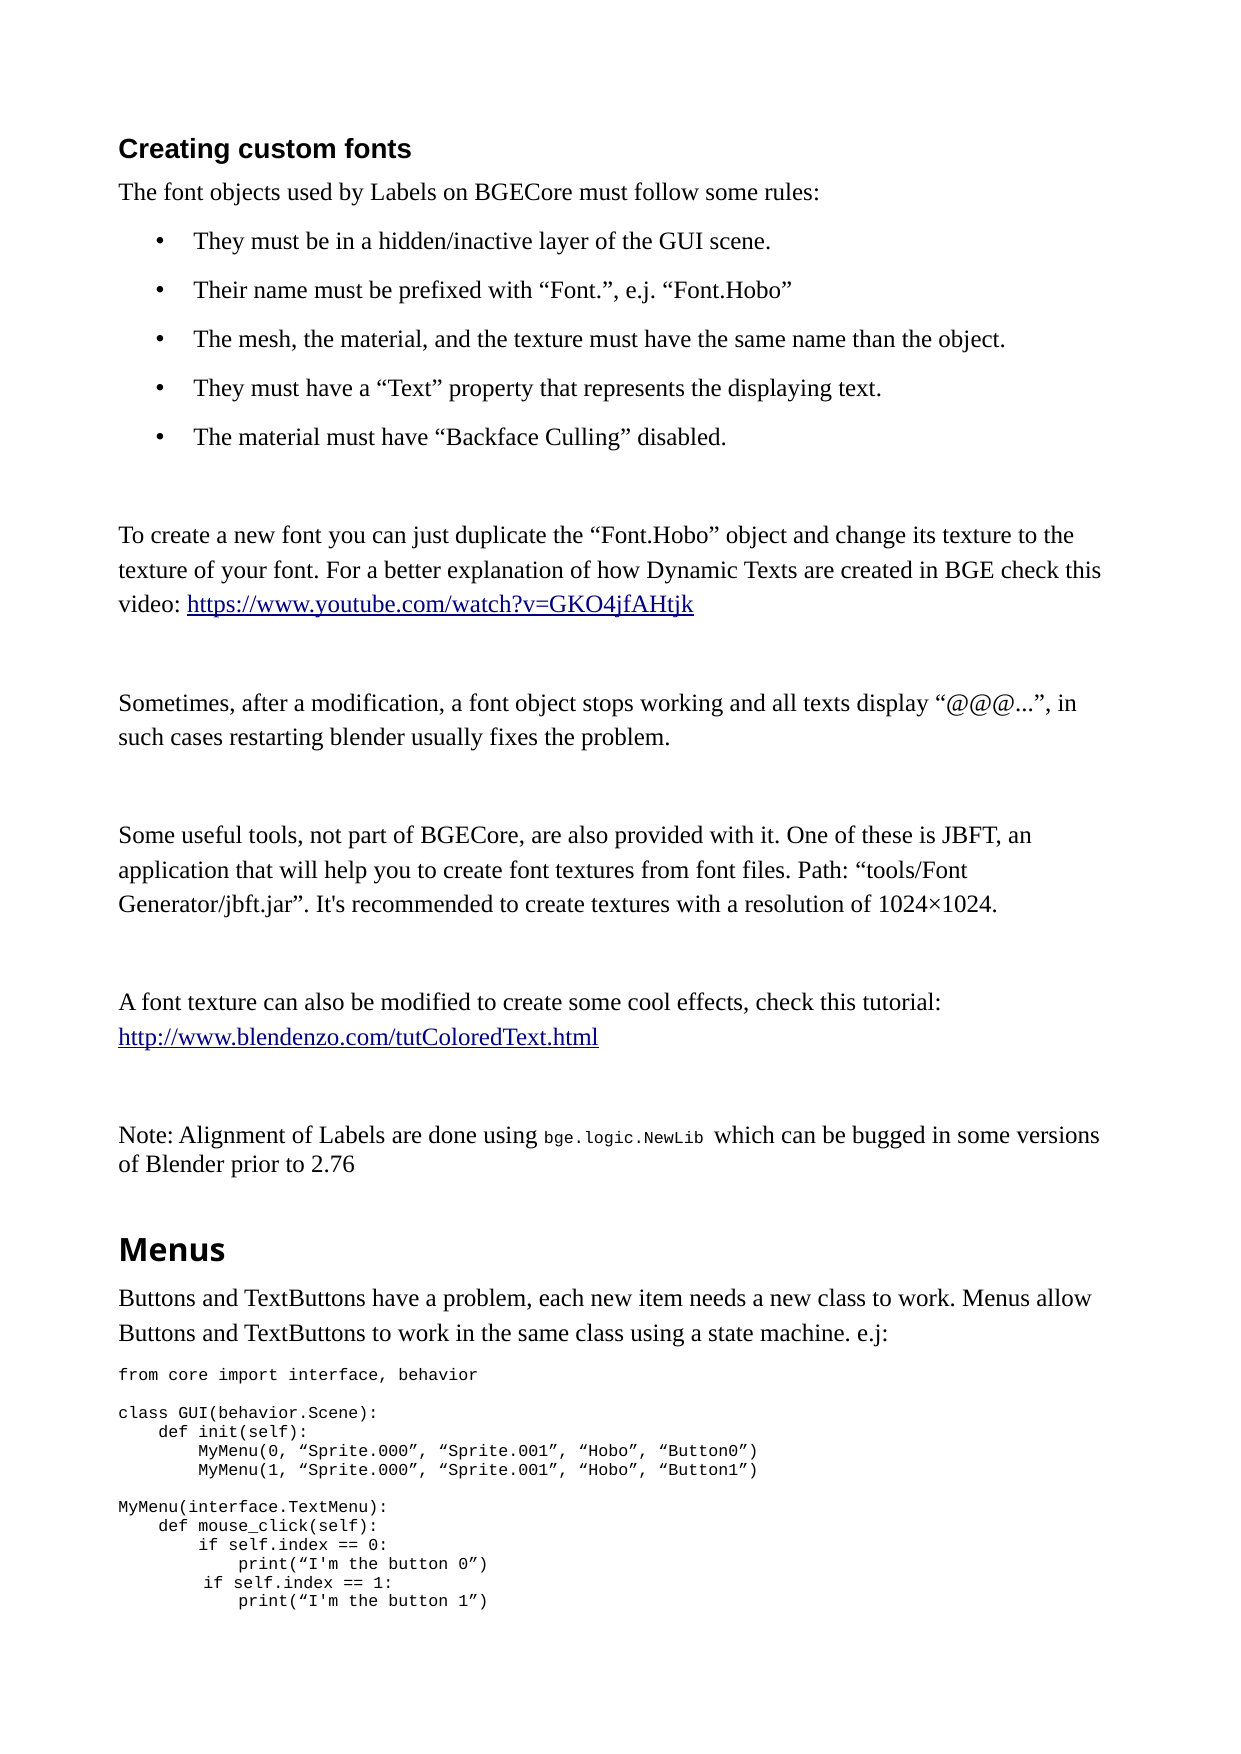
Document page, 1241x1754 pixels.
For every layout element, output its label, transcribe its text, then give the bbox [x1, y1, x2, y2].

list The mesh, the material, and the texture must have the same name than the object. [156, 324, 1122, 353]
list They must be in a hidden/inactive layer of the GUI scene. [156, 226, 1122, 255]
text def mouse_click(self): [118, 1518, 1122, 1536]
text Buttons and TextButtons have a problem, each new item needs a new class to work. Menus allow Buttons and TextButtons to work in the same class using a state machine. e.j: [118, 1283, 1122, 1346]
list Their name must be prefixed with “Font.”, e.j. “Font.Hobo” [156, 275, 1122, 304]
text MyMenu(1, “Sprite.000”, “Sprite.001”, “Hobo”, “Button1”) [118, 1461, 1122, 1480]
text if self.index == 0: [118, 1536, 1122, 1555]
text print(“I'm the button 0”) [118, 1555, 1122, 1574]
subtitle Menus [118, 1227, 1122, 1271]
list The material must have “Backface Culling” disabled. [156, 422, 1122, 451]
text MyMenu(interface.TextMenu): [118, 1499, 1122, 1518]
text if self.index == 1: [118, 1574, 1122, 1593]
text class GUI(behavior.Scene): def init(self): [118, 1404, 1122, 1442]
subtitle Creating custom fonts [118, 133, 1122, 164]
text To create a new font you can just duplicate the “Font.Hobo” object and change its texture to the texture of your font. For a better explanation of how Dynamic Texts are created in BGE check this video: https://www.youtube.com/watch?v=GKO4jfAHtjk [118, 521, 1122, 618]
text print(“I'm the button 1”) [118, 1593, 1122, 1612]
text Some useful tools, not part of BGECore, are also provided with it. One of these is JBFT, an application that will help you to create font textures from font files. Path: “tools/Font Generator/jbft.jar”. It's recommended to create textures with a resolution of 1024×1024. [118, 820, 1122, 918]
text MyMenu(0, “Sprite.000”, “Sprite.001”, “Hobo”, “Button0”) [118, 1442, 1122, 1461]
text Note: Alignment of Labels are done using bge.logic.NewLib which can be bugged in some versions of Blender prior to 2.76 [118, 1120, 1122, 1177]
text Sometimes, after a modification, a font object stops working and all texts display “@@@...”, in such cases restarting blender usually fixes the problem. [118, 688, 1122, 751]
text The font objects used by Labels on BGECore must follow some rules: [118, 177, 1122, 206]
text from core import interface, behavior [118, 1367, 1122, 1386]
list They must have a “Text” property that represents the displaying text. [156, 373, 1122, 402]
text A font texture can also be modified to create some cool effects, check this tutorial: http://www.blendenzo.com/tutColoredText.html [118, 987, 1122, 1051]
